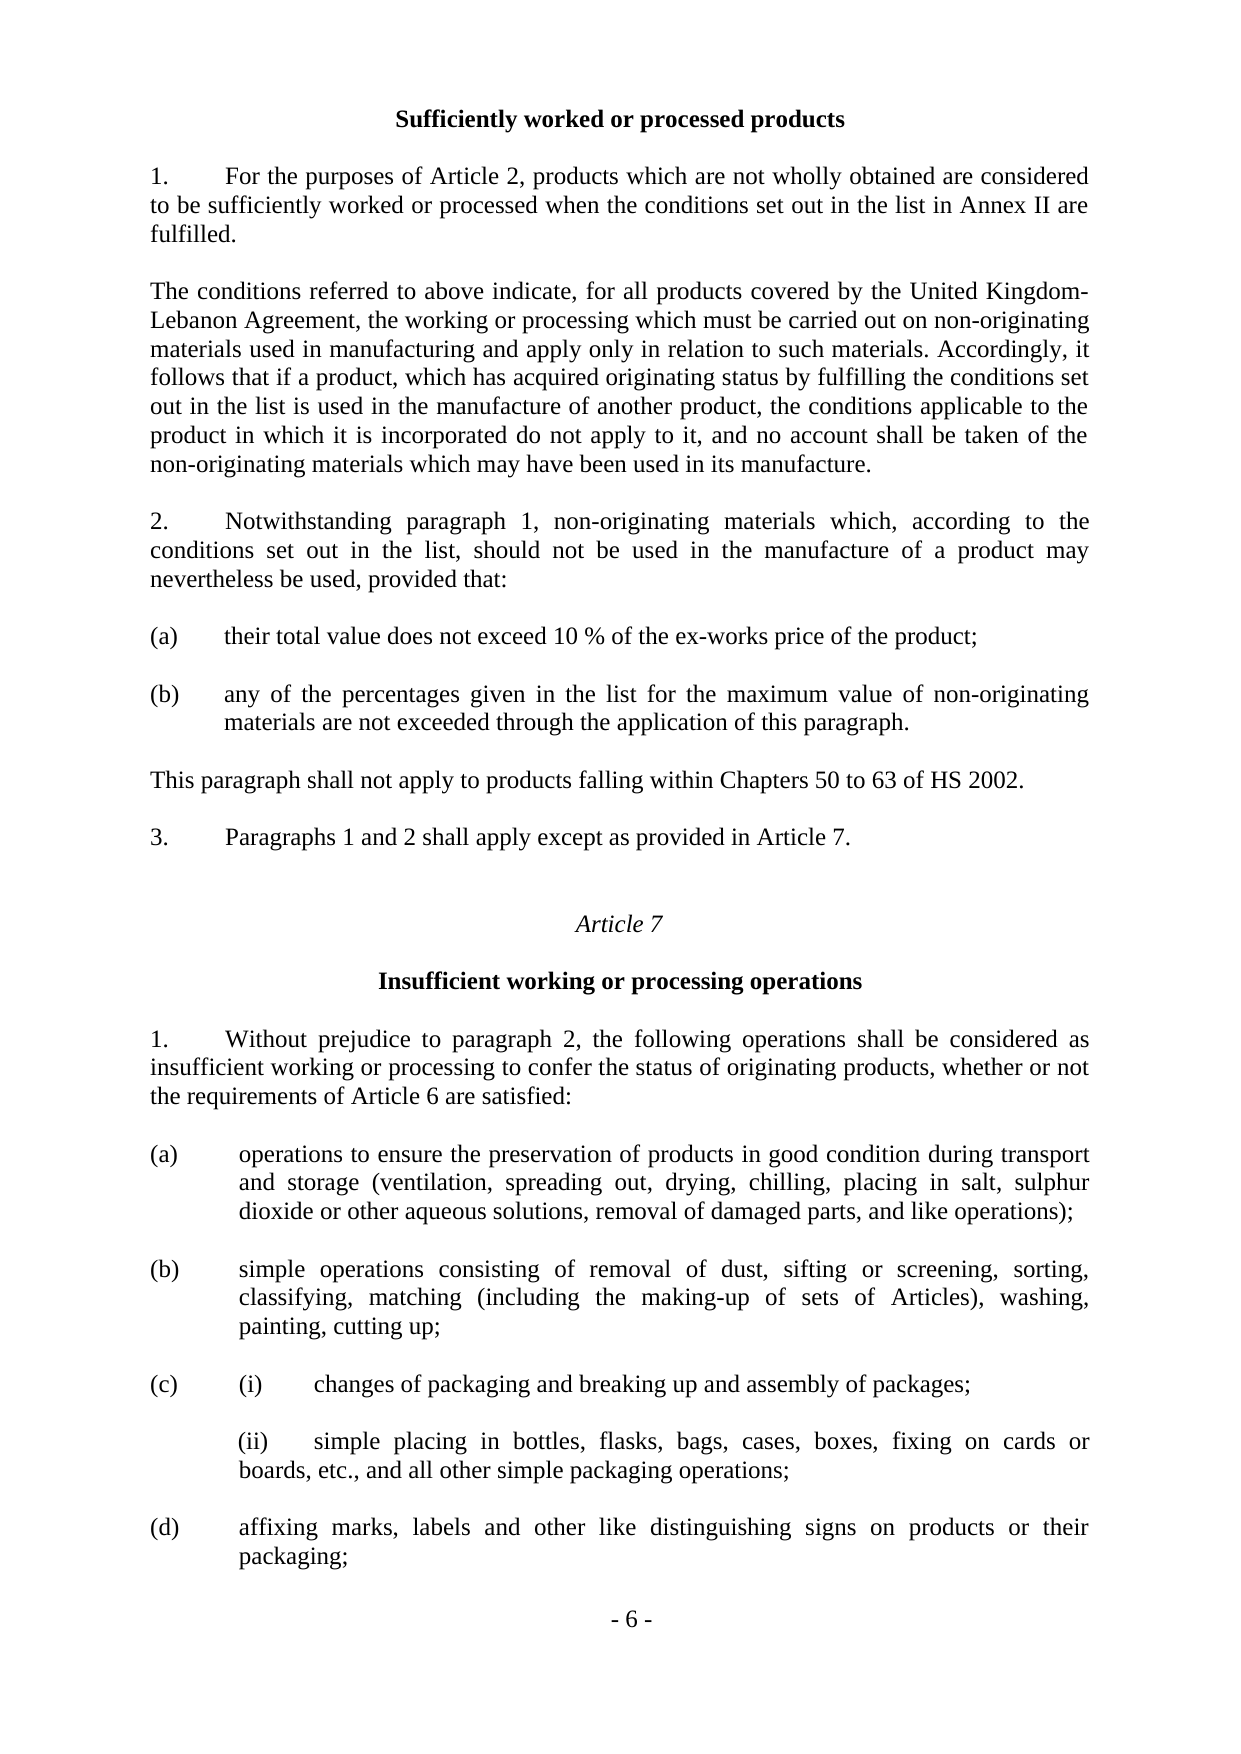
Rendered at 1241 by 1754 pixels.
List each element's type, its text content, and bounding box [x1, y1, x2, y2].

text (a) operations to ensure the preservation of products in good condition during transport and storage (ventilation, spreading out, drying, chilling, placing in salt, sulphur dioxide or other aqueous solutions, removal of damaged parts, and like operations); [150, 1139, 1090, 1225]
list simple placing in bottles, flasks, bags, cases, boxes, fixing on cards or boards, etc., and all other simple packaging operations; [239, 1426, 1090, 1484]
text (a) their total value does not exceed 10 % of the ex-works price of the product; [150, 621, 1090, 650]
list (i) changes of packaging and breaking up and assembly of packages; [150, 1369, 1090, 1397]
text Sufficiently worked or processed products [150, 104, 1090, 132]
text Article 7 [150, 909, 1090, 937]
text (b) any of the percentages given in the list for the maximum value of non-originating materials are not exceeded through the application of this paragraph. [150, 679, 1090, 736]
text (b) simple operations consisting of removal of dust, sifting or screening, sorting, classifying, matching (including the making-up of sets of Articles), washing, painting, cutting up; [150, 1254, 1090, 1340]
text 3. Paragraphs 1 and 2 shall apply except as provided in Article 7. [150, 822, 1090, 851]
text 2. Notwithstanding paragraph 1, non-originating materials which, according to the conditions set out in the list, should not be used in the manufacture of a product may nevertheless be used, provided that: [150, 506, 1090, 592]
text (d) affixing marks, labels and other like distinguishing signs on products or their packaging; [150, 1512, 1090, 1570]
text The conditions referred to above indicate, for all products covered by the United Kingdom-Lebanon Agreement, the working or processing which must be carried out on non-originating materials used in manufacturing and apply only in relation to such materials. Accordingly, it follows that if a product, which has acquired originating status by fulfilling the conditions set out in the list is used in the manufacture of another product, the conditions applicable to the product in which it is incorporated do not apply to it, and no account shall be taken of the non-originating materials which may have been used in its manufacture. [150, 276, 1090, 477]
text 1. For the purposes of Article 2, products which are not wholly obtained are considered to be sufficiently worked or processed when the conditions set out in the list in Annex II are fulfilled. [150, 161, 1090, 247]
text This paragraph shall not apply to products falling within Chapters 50 to 63 of HS 2002. [150, 765, 1090, 794]
text 1. Without prejudice to paragraph 2, the following operations shall be considered as insufficient working or processing to confer the status of originating products, whether or not the requirements of Article 6 are satisfied: [150, 1024, 1090, 1110]
text Insufficient working or processing operations [150, 966, 1090, 995]
